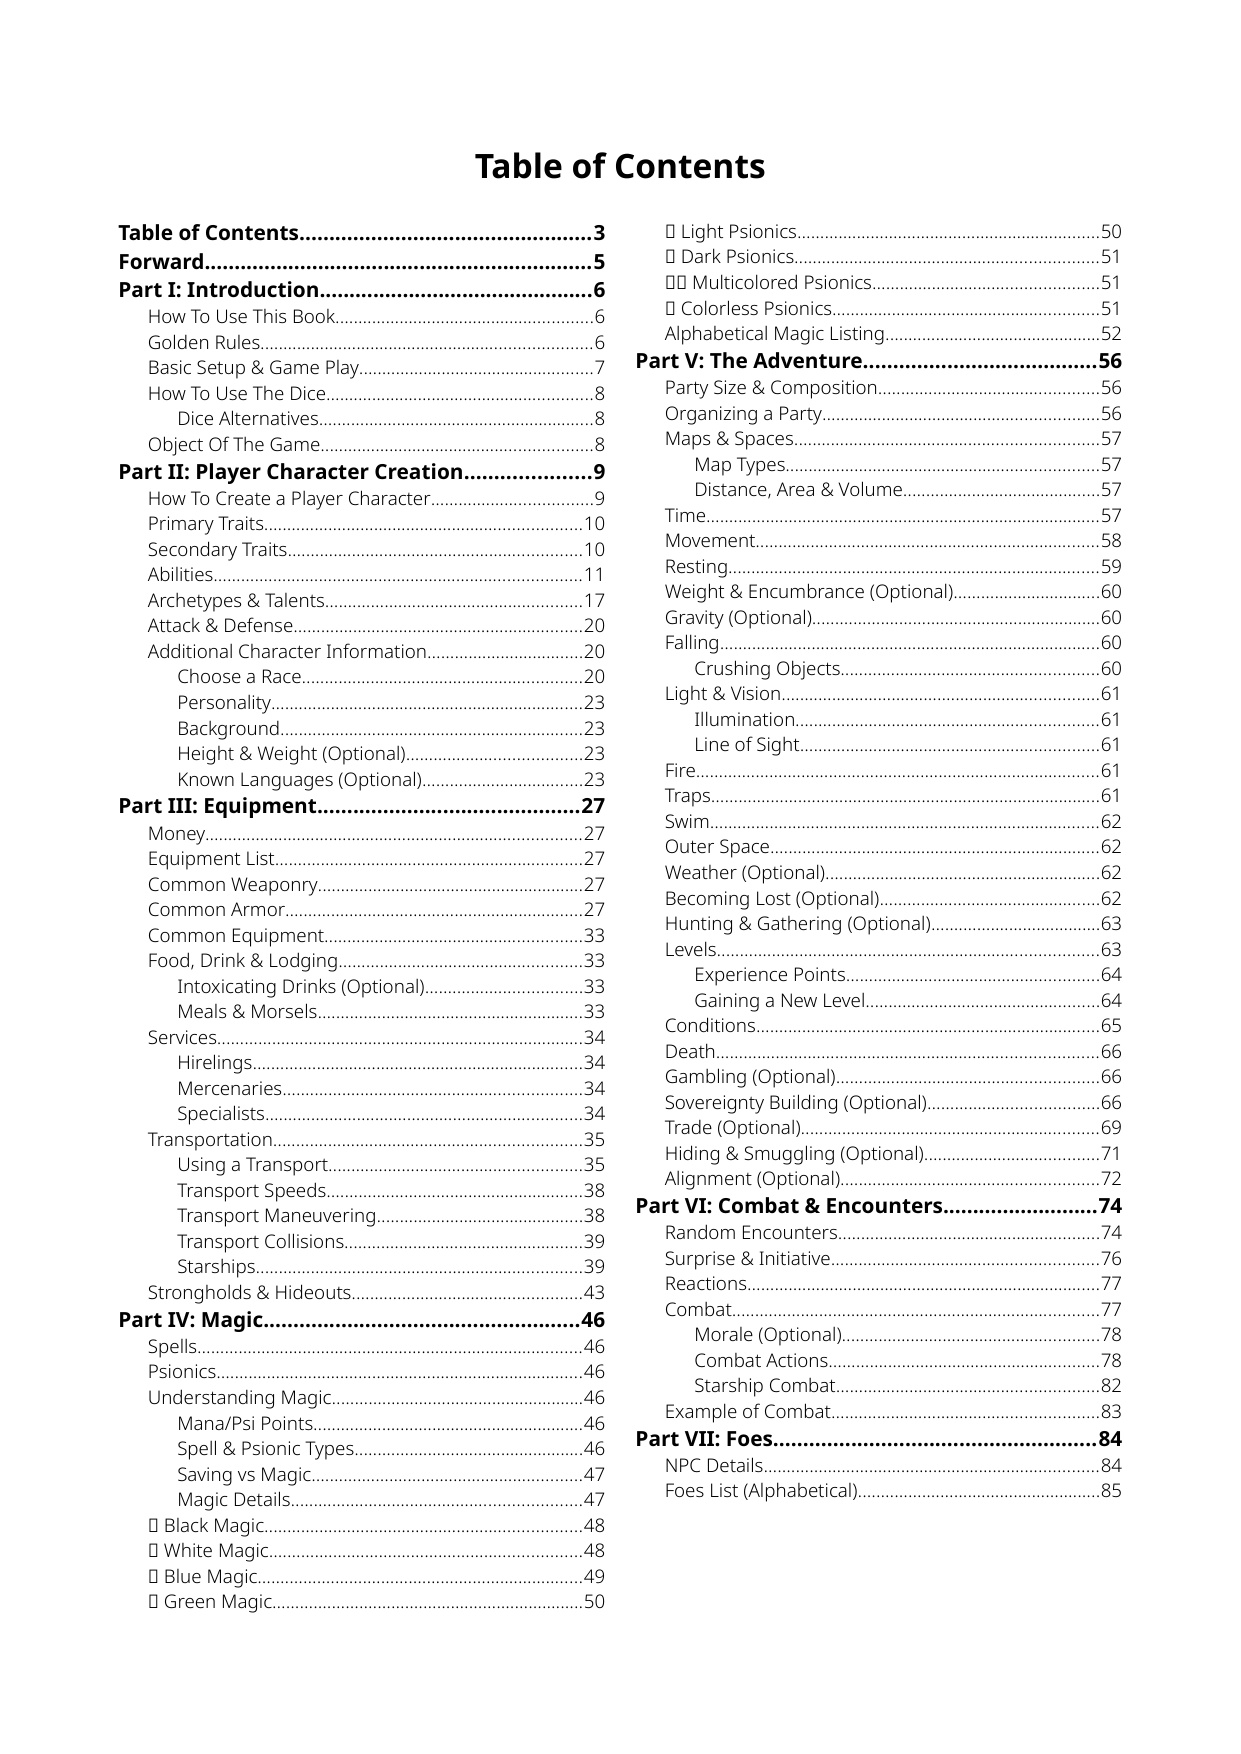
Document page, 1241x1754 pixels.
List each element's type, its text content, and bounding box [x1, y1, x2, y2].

text Spells 46 [148, 1333, 605, 1359]
text Part VI: Combat & Encounters 74 [635, 1191, 1122, 1219]
text Alphabetical Magic Listing 52 [664, 320, 1122, 346]
text Part III: Equipment 27 [118, 791, 605, 820]
text Part I: Introduction 6 [118, 275, 605, 304]
text Part V: The Adventure 56 [635, 346, 1122, 374]
text Movement 58 [664, 527, 1122, 553]
text  Colorless Psionics 51 [664, 295, 1122, 320]
text Abilities 11 [148, 562, 605, 587]
text Additional Character Information 20 [148, 638, 605, 664]
text Starship Combat 82 [694, 1373, 1122, 1398]
text Sovereignty Building (Optional) 66 [664, 1089, 1122, 1114]
text Resting 59 [664, 553, 1122, 578]
text Random Encounters 74 [664, 1219, 1122, 1245]
text Saving vs Magic 47 [177, 1461, 605, 1486]
text Starships 39 [177, 1254, 605, 1279]
text Part II: Player Character Creation 9 [118, 457, 605, 485]
text Maps & Spaces 57 [664, 425, 1122, 451]
text Experience Points 64 [694, 961, 1122, 987]
text Transportation 35 [148, 1126, 605, 1152]
text  Multicolored Psionics 51 [664, 269, 1122, 295]
text Secondary Traits 10 [148, 536, 605, 562]
text Mana/Psi Points 46 [177, 1410, 605, 1435]
text Illumination 61 [694, 706, 1122, 732]
text Part VII: Foes 84 [635, 1424, 1122, 1452]
text Distance, Area & Volume 57 [694, 476, 1122, 502]
text Surprise & Initiative 76 [664, 1245, 1122, 1271]
text Strongholds & Hideouts 43 [148, 1279, 605, 1305]
text How To Create a Player Character 9 [148, 485, 605, 511]
text Specialists 34 [177, 1101, 605, 1126]
text Foes List (Alphabetical) 85 [664, 1478, 1122, 1503]
text Fire 61 [664, 757, 1122, 783]
text Magic Details 47 [177, 1486, 605, 1512]
text Golden Rules 6 [148, 329, 605, 355]
text Hiding & Smuggling (Optional) 71 [664, 1140, 1122, 1166]
text Spell & Psionic Types 46 [177, 1435, 605, 1461]
text Attack & Defense 20 [148, 613, 605, 638]
text Conditions 65 [664, 1012, 1122, 1038]
text Background 23 [177, 715, 605, 740]
text Trade (Optional) 69 [664, 1114, 1122, 1140]
text  Green Magic 50 [148, 1588, 605, 1614]
text  Blue Magic 49 [148, 1563, 605, 1588]
text Transport Collisions 39 [177, 1228, 605, 1254]
text Hirelings 34 [177, 1049, 605, 1075]
text Mercenaries 34 [177, 1075, 605, 1101]
text  Dark Psionics 51 [664, 244, 1122, 269]
text Traps 61 [664, 783, 1122, 808]
text Weight & Encumbrance (Optional) 60 [664, 578, 1122, 604]
text Meals & Morsels 33 [177, 998, 605, 1024]
text Transport Speeds 38 [177, 1177, 605, 1203]
text Morale (Optional) 78 [694, 1322, 1122, 1347]
text Reactions 77 [664, 1271, 1122, 1296]
text Food, Drink & Lodging 33 [148, 947, 605, 973]
text How To Use This Book 6 [148, 304, 605, 329]
text  Light Psionics 50 [664, 218, 1122, 244]
text Falling 60 [664, 629, 1122, 655]
text How To Use The Dice 8 [148, 380, 605, 406]
text Services 34 [148, 1024, 605, 1049]
text Weather (Optional) 62 [664, 859, 1122, 885]
text Line of Sight 61 [694, 732, 1122, 757]
text Intoxicating Drinks (Optional) 33 [177, 973, 605, 998]
text Outer Space 62 [664, 834, 1122, 859]
text Map Types 57 [694, 451, 1122, 476]
text Understanding Magic 46 [148, 1384, 605, 1410]
text Alignment (Optional) 72 [664, 1166, 1122, 1191]
text Example of Combat 83 [664, 1398, 1122, 1424]
text  Black Magic 48 [148, 1512, 605, 1537]
text Transport Maneuvering 38 [177, 1203, 605, 1228]
text Hunting & Gathering (Optional) 63 [664, 910, 1122, 936]
text Party Size & Composition 56 [664, 374, 1122, 400]
text Object Of The Game 8 [148, 431, 605, 457]
text Light & Vision 61 [664, 681, 1122, 706]
text Personality 23 [177, 689, 605, 715]
text Psionics 46 [148, 1359, 605, 1384]
text Equipment List 27 [148, 845, 605, 871]
text Choose a Race 20 [177, 664, 605, 689]
text Combat Actions 78 [694, 1347, 1122, 1373]
text Forward 5 [118, 247, 605, 275]
text Crushing Objects 60 [694, 655, 1122, 681]
text Time 57 [664, 502, 1122, 527]
text Primary Traits 10 [148, 511, 605, 536]
text NPC Details 84 [664, 1452, 1122, 1478]
text  White Magic 48 [148, 1537, 605, 1563]
text Gravity (Optional) 60 [664, 604, 1122, 629]
text Table of Contents 3 [118, 218, 605, 247]
text Using a Transport 35 [177, 1152, 605, 1177]
text Common Equipment 33 [148, 922, 605, 947]
text Levels 63 [664, 936, 1122, 961]
text Death 66 [664, 1038, 1122, 1063]
text Part IV: Magic 46 [118, 1305, 605, 1333]
text Height & Weight (Optional) 23 [177, 740, 605, 766]
text Basic Setup & Game Play 7 [148, 355, 605, 380]
text Becoming Lost (Optional) 62 [664, 885, 1122, 910]
text Archetypes & Talents 17 [148, 587, 605, 613]
text Common Weaponry 27 [148, 871, 605, 896]
text Known Languages (Optional) 23 [177, 766, 605, 791]
text Gambling (Optional) 66 [664, 1063, 1122, 1089]
text Gaining a New Level 64 [694, 987, 1122, 1012]
text Money 27 [148, 820, 605, 845]
text Common Armor 27 [148, 896, 605, 922]
text Combat 77 [664, 1296, 1122, 1322]
text Swim 62 [664, 808, 1122, 834]
text Dice Alternatives 8 [177, 406, 605, 431]
text Organizing a Party 56 [664, 400, 1122, 425]
